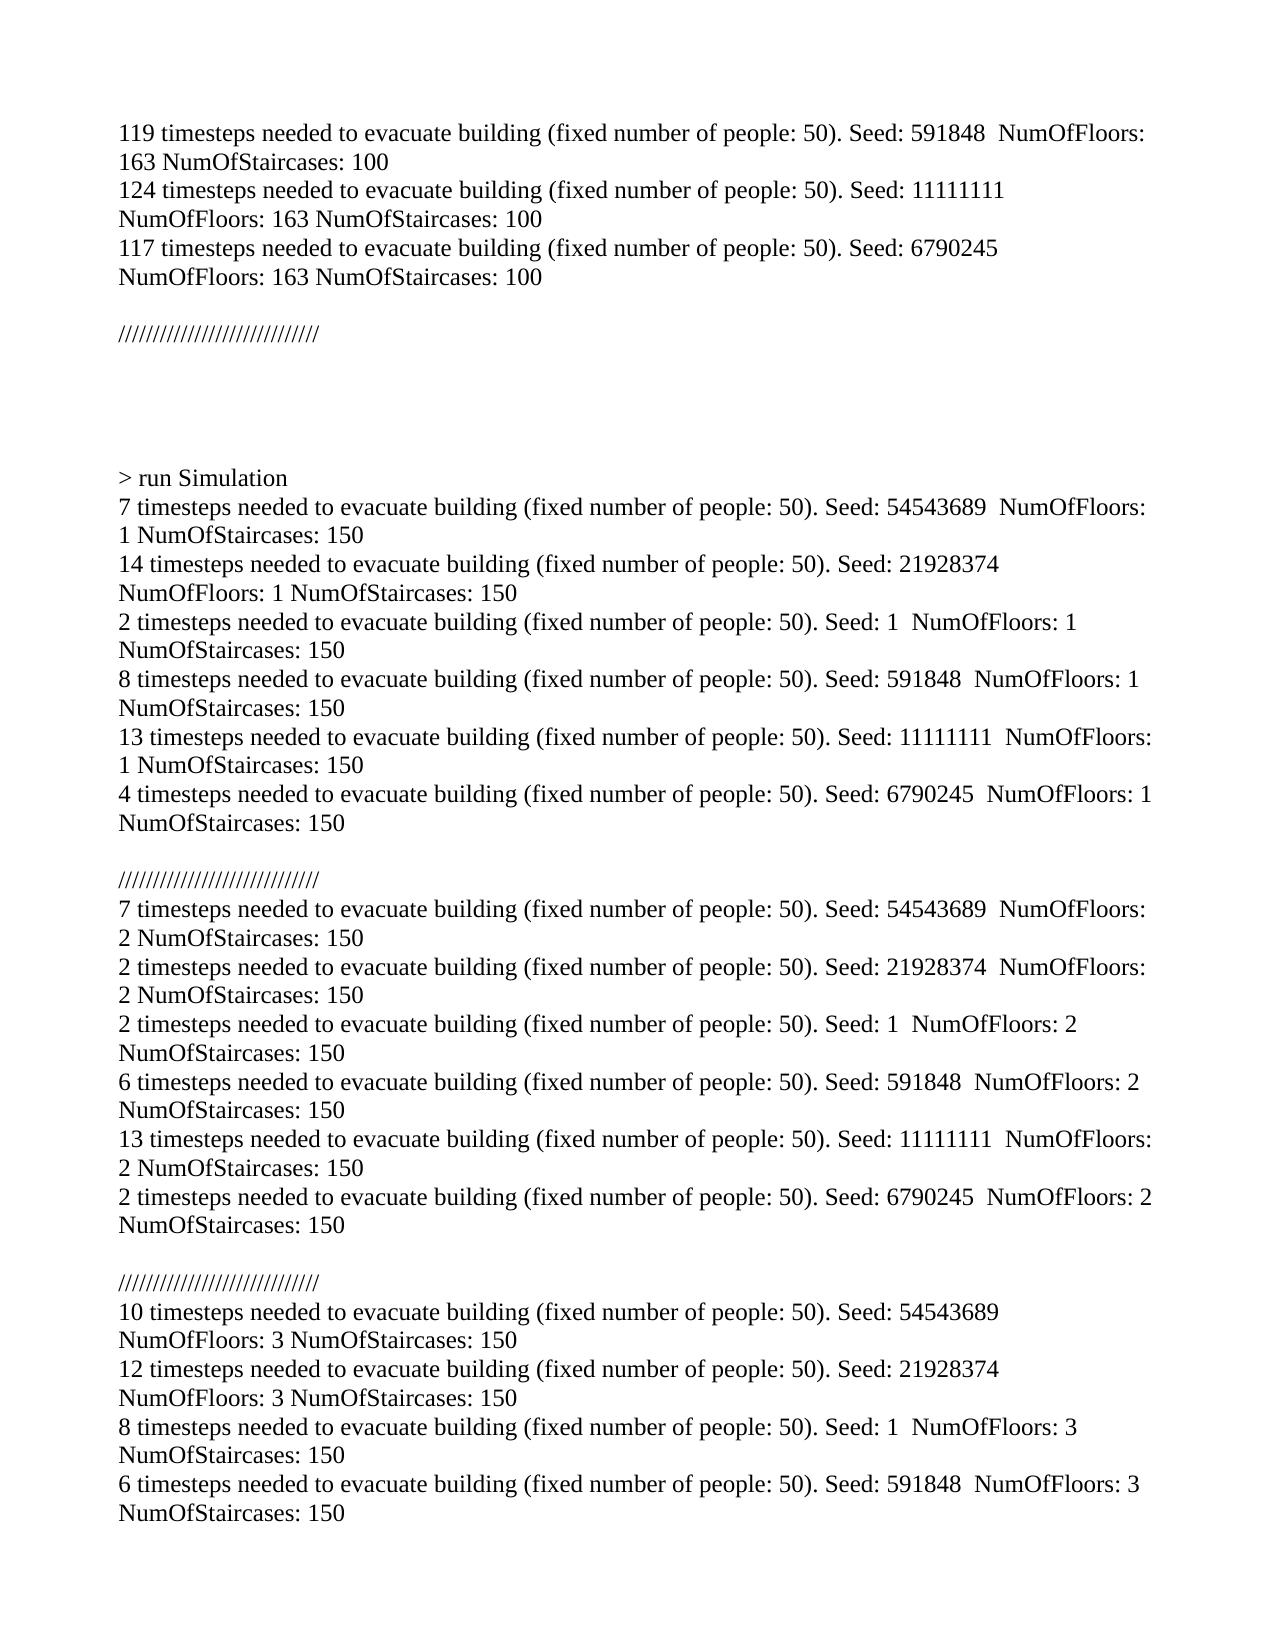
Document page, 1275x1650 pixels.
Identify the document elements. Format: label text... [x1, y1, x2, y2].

text ///////////////////////////// [118, 319, 1157, 348]
text 14 timesteps needed to evacuate building (fixed number of people: 50). Seed: 21928374 NumOfFloors: 1 NumOfStaircases: 150 [118, 549, 1157, 607]
text 6 timesteps needed to evacuate building (fixed number of people: 50). Seed: 591848 NumOfFloors: 2 NumOfStaircases: 150 [118, 1067, 1157, 1124]
text 10 timesteps needed to evacuate building (fixed number of people: 50). Seed: 54543689 NumOfFloors: 3 NumOfStaircases: 150 [118, 1297, 1157, 1354]
text ///////////////////////////// [118, 1268, 1157, 1297]
text 117 timesteps needed to evacuate building (fixed number of people: 50). Seed: 6790245 NumOfFloors: 163 NumOfStaircases: 100 [118, 233, 1157, 291]
text 2 timesteps needed to evacuate building (fixed number of people: 50). Seed: 21928374 NumOfFloors: 2 NumOfStaircases: 150 [118, 952, 1157, 1009]
text 8 timesteps needed to evacuate building (fixed number of people: 50). Seed: 591848 NumOfFloors: 1 NumOfStaircases: 150 [118, 664, 1157, 722]
text 7 timesteps needed to evacuate building (fixed number of people: 50). Seed: 54543689 NumOfFloors: 1 NumOfStaircases: 150 [118, 492, 1157, 549]
text 119 timesteps needed to evacuate building (fixed number of people: 50). Seed: 591848 NumOfFloors: 163 NumOfStaircases: 100 [118, 118, 1157, 176]
text 2 timesteps needed to evacuate building (fixed number of people: 50). Seed: 1 NumOfFloors: 1 NumOfStaircases: 150 [118, 607, 1157, 664]
text 6 timesteps needed to evacuate building (fixed number of people: 50). Seed: 591848 NumOfFloors: 3 NumOfStaircases: 150 [118, 1469, 1157, 1527]
text 12 timesteps needed to evacuate building (fixed number of people: 50). Seed: 21928374 NumOfFloors: 3 NumOfStaircases: 150 [118, 1354, 1157, 1412]
text 13 timesteps needed to evacuate building (fixed number of people: 50). Seed: 11111111 NumOfFloors: 1 NumOfStaircases: 150 [118, 722, 1157, 779]
text ///////////////////////////// [118, 866, 1157, 894]
text > run Simulation [118, 463, 1157, 492]
text 4 timesteps needed to evacuate building (fixed number of people: 50). Seed: 6790245 NumOfFloors: 1 NumOfStaircases: 150 [118, 779, 1157, 837]
text 2 timesteps needed to evacuate building (fixed number of people: 50). Seed: 1 NumOfFloors: 2 NumOfStaircases: 150 [118, 1009, 1157, 1067]
text 13 timesteps needed to evacuate building (fixed number of people: 50). Seed: 11111111 NumOfFloors: 2 NumOfStaircases: 150 [118, 1124, 1157, 1182]
text 7 timesteps needed to evacuate building (fixed number of people: 50). Seed: 54543689 NumOfFloors: 2 NumOfStaircases: 150 [118, 894, 1157, 952]
text 8 timesteps needed to evacuate building (fixed number of people: 50). Seed: 1 NumOfFloors: 3 NumOfStaircases: 150 [118, 1412, 1157, 1469]
text 124 timesteps needed to evacuate building (fixed number of people: 50). Seed: 11111111 NumOfFloors: 163 NumOfStaircases: 100 [118, 176, 1157, 233]
text 2 timesteps needed to evacuate building (fixed number of people: 50). Seed: 6790245 NumOfFloors: 2 NumOfStaircases: 150 [118, 1182, 1157, 1239]
